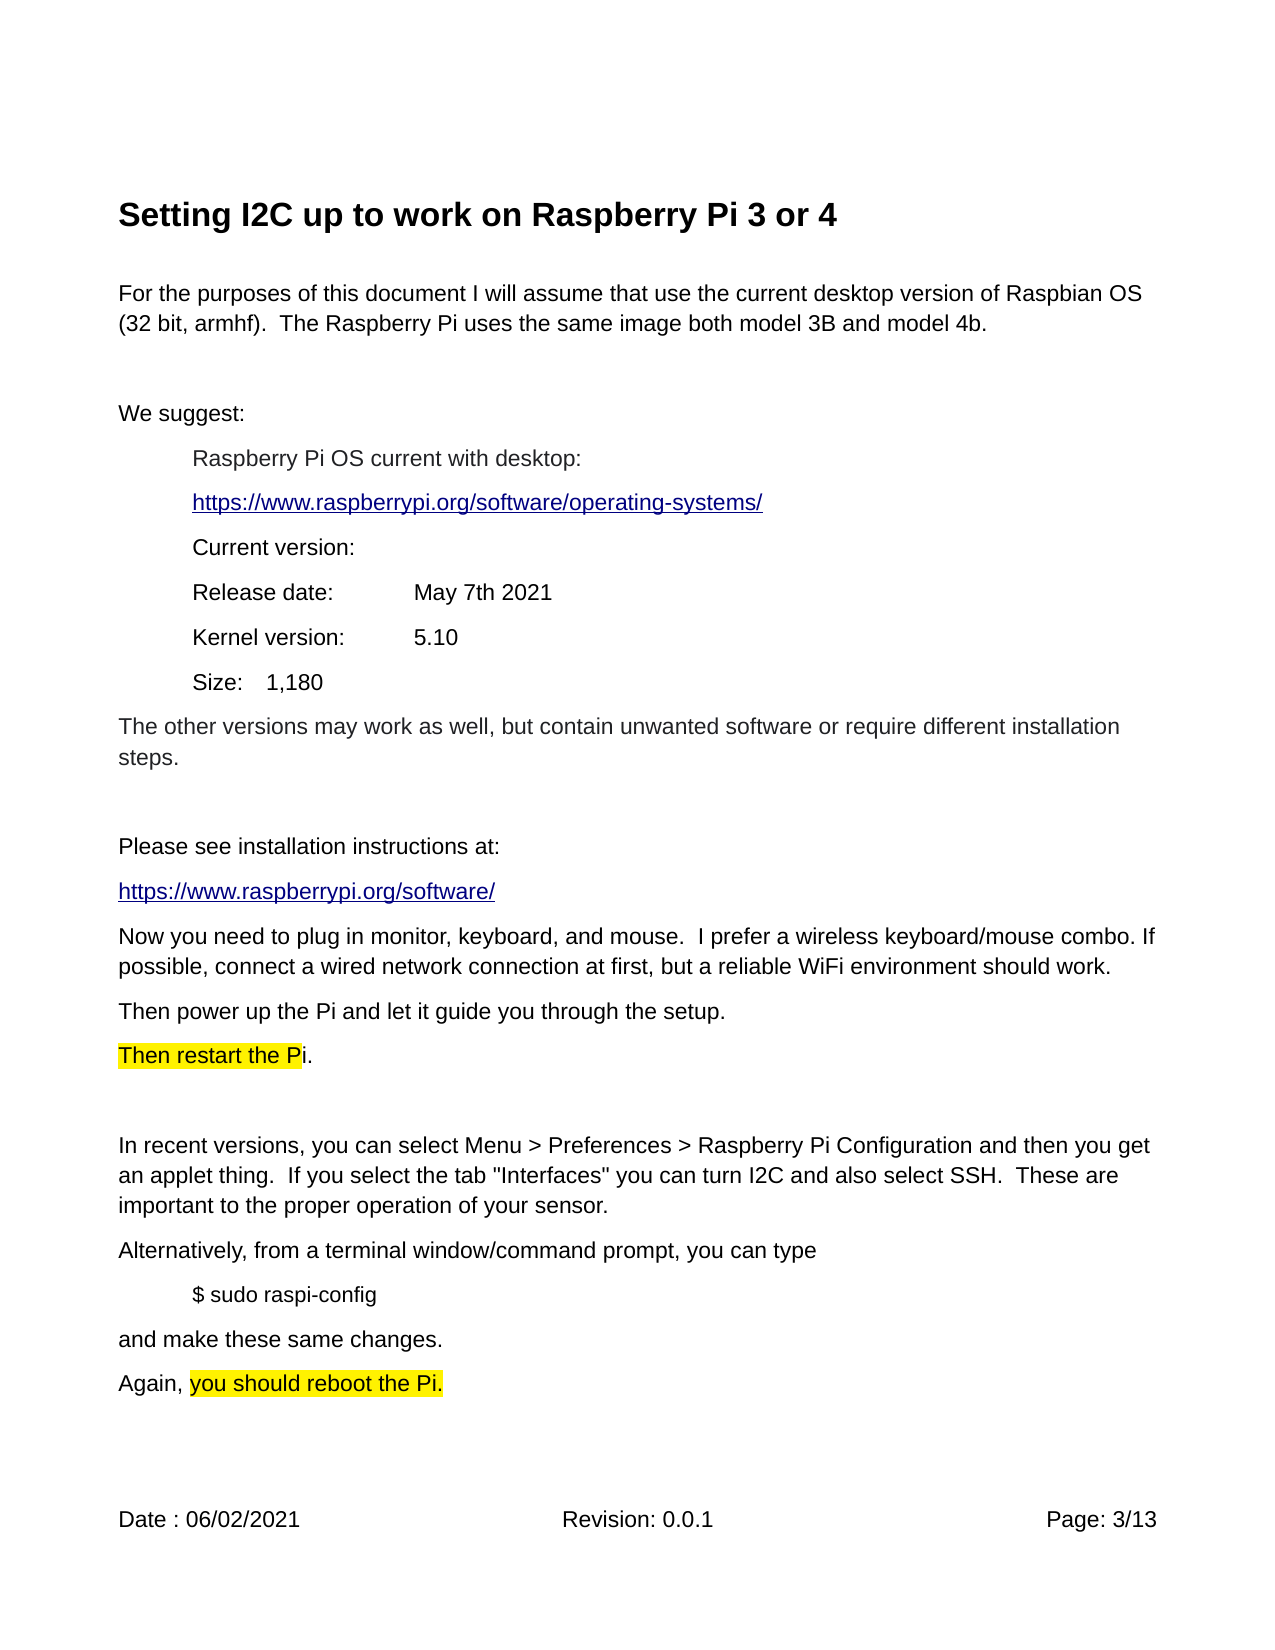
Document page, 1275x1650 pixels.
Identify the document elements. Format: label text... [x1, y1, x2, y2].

text Again, you should reboot the Pi. [118, 1370, 1157, 1397]
subtitle Setting I2C up to work on Raspberry Pi 3 or 4 [118, 195, 1157, 233]
text Then power up the Pi and let it guide you through the setup. [118, 998, 1157, 1024]
text Raspberry Pi OS current with desktop: [192, 444, 1157, 471]
text For the purposes of this document I will assume that use the current desktop version of Raspbian OS (32 bit, armhf). The Raspberry Pi uses the same image both model 3B and model 4b. [118, 280, 1157, 337]
text Please see installation instructions at: [118, 833, 1157, 859]
text https://www.raspberrypi.org/software/operating-systems/ [192, 489, 1157, 516]
text Now you need to plug in monitor, keyboard, and mouse. I prefer a wireless keyboard/mouse combo. If possible, connect a wired network connection at first, but a reliable WiFi environment should work. [118, 923, 1157, 979]
text Size: 1,180 [192, 668, 1157, 695]
text Alternatively, from a terminal window/command prompt, you can type [118, 1237, 1157, 1264]
text The other versions may work as well, but contain unwanted software or require different installation steps. [118, 713, 1157, 770]
text We suggest: [118, 400, 1157, 426]
text Then restart the Pi. [118, 1042, 1157, 1069]
text In recent versions, you can select Menu > Preferences > Raspberry Pi Configuration and then you get an applet thing. If you select the tab "Interfaces" you can turn I2C and also select SSH. These are important to the proper operation of your sensor. [118, 1132, 1157, 1219]
text $ sudo raspi-config [192, 1282, 1157, 1307]
text Current version: [192, 534, 1157, 561]
text Kernel version: 5.10 [192, 624, 1157, 650]
text and make these same changes. [118, 1326, 1157, 1352]
text https://www.raspberrypi.org/software/ [118, 878, 1157, 904]
text Release date: May 7th 2021 [192, 579, 1157, 605]
